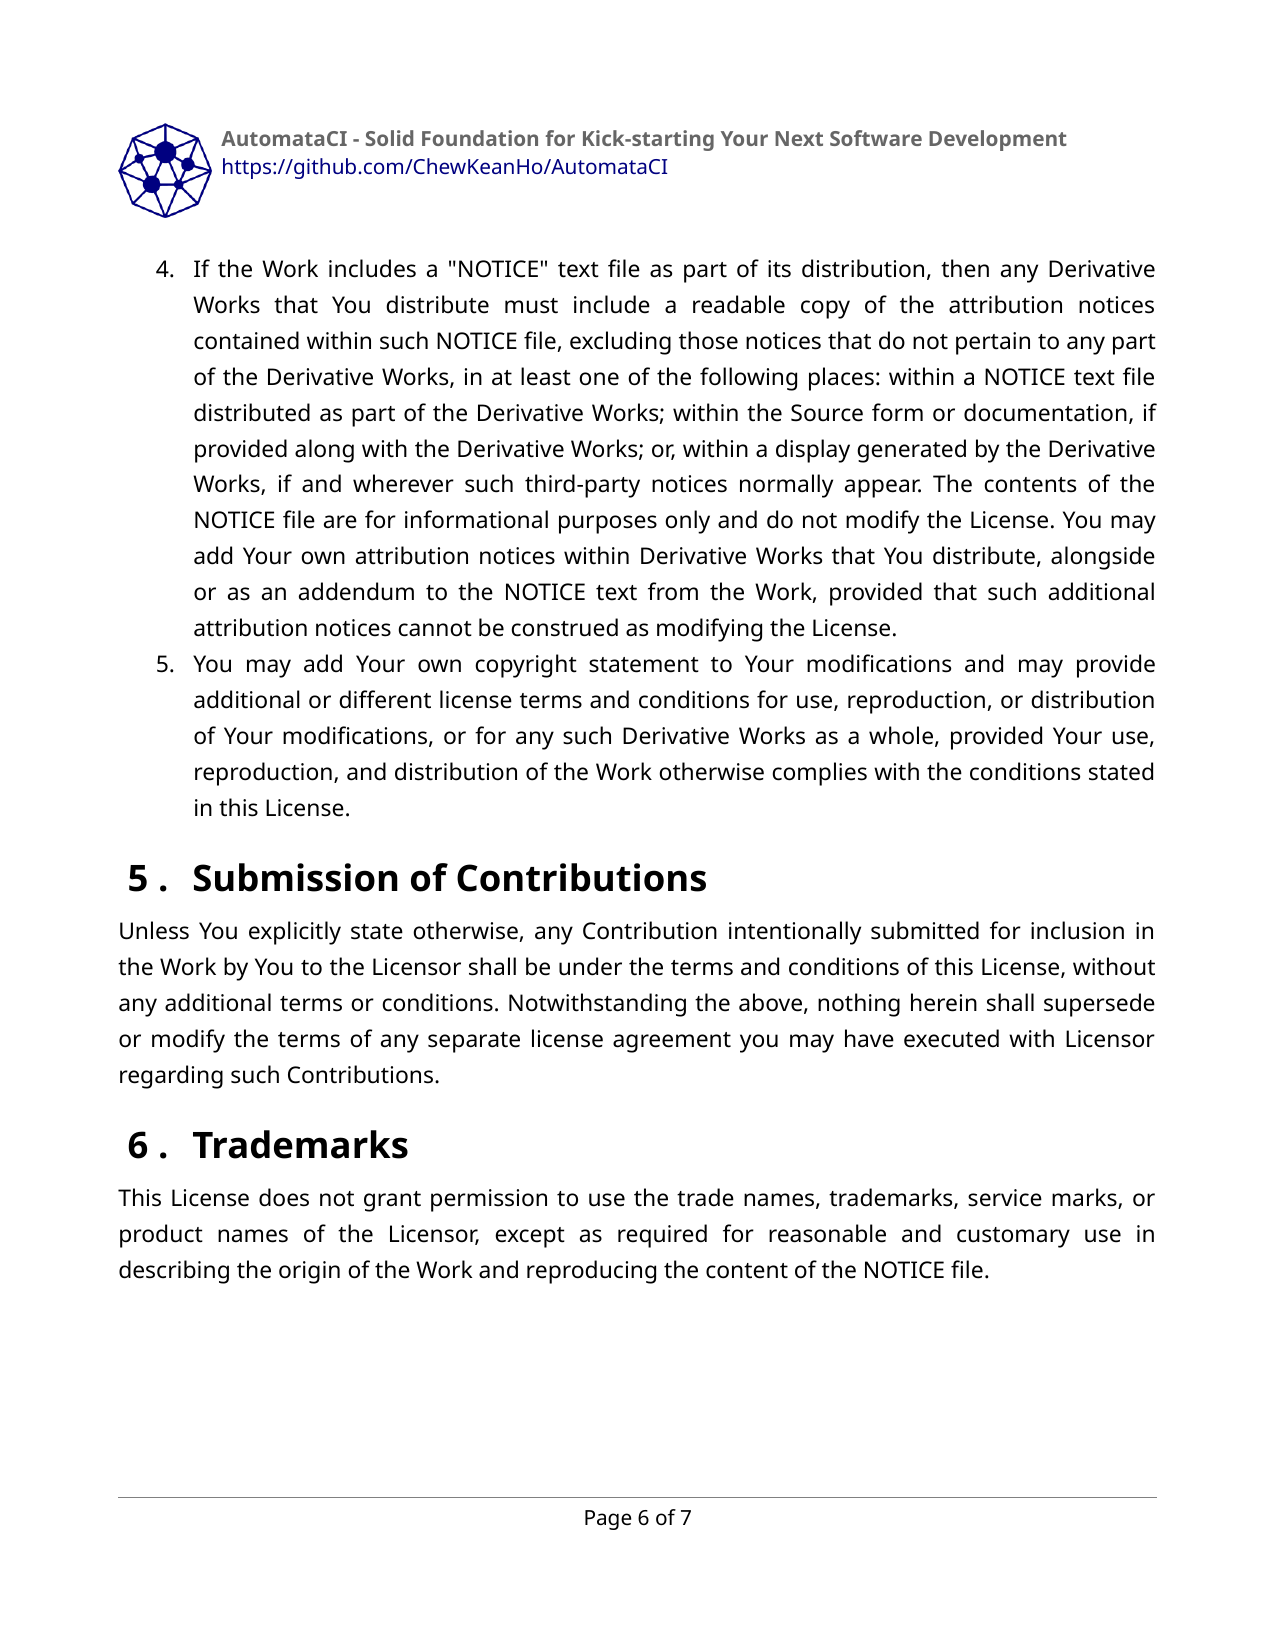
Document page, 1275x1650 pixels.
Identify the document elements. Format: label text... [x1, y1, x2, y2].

picture [118, 123, 212, 218]
text Unless You explicitly state otherwise, any Contribution intentionally submitted for inclusion in the Work by You to the Licensor shall be under the terms and conditions of this License, without any additional terms or conditions. Notwithstanding the above, nothing herein shall supersede or modify the terms of any separate license agreement you may have executed with Licensor regarding such Contributions. [118, 915, 1157, 1090]
text This License does not grant permission to use the trade names, trademarks, service marks, or product names of the Licensor, except as required for reasonable and customary use in describing the origin of the Work and reproducing the content of the NOTICE file. [118, 1182, 1157, 1285]
subtitle Submission of Contributions [118, 853, 1157, 902]
subtitle Trademarks [118, 1120, 1157, 1169]
list If the Work includes a "NOTICE" text file as part of its distribution, then any Derivative Works that You distribute must include a readable copy of the attribution notices contained within such NOTICE file, excluding those notices that do not pertain to any part of the Derivative Works, in at least one of the following places: within a NOTICE text file distributed as part of the Derivative Works; within the Source form or documentation, if provided along with the Derivative Works; or, within a display generated by the Derivative Works, if and wherever such third-party notices normally appear. The contents of the NOTICE file are for informational purposes only and do not modify the License. You may add Your own attribution notices within Derivative Works that You distribute, alongside or as an addendum to the NOTICE text from the Work, provided that such additional attribution notices cannot be construed as modifying the License. [156, 253, 1157, 643]
list You may add Your own copyright statement to Your modifications and may provide additional or different license terms and conditions for use, reproduction, or distribution of Your modifications, or for any such Derivative Works as a whole, provided Your use, reproduction, and distribution of the Work otherwise complies with the conditions stated in this License. [156, 648, 1157, 823]
